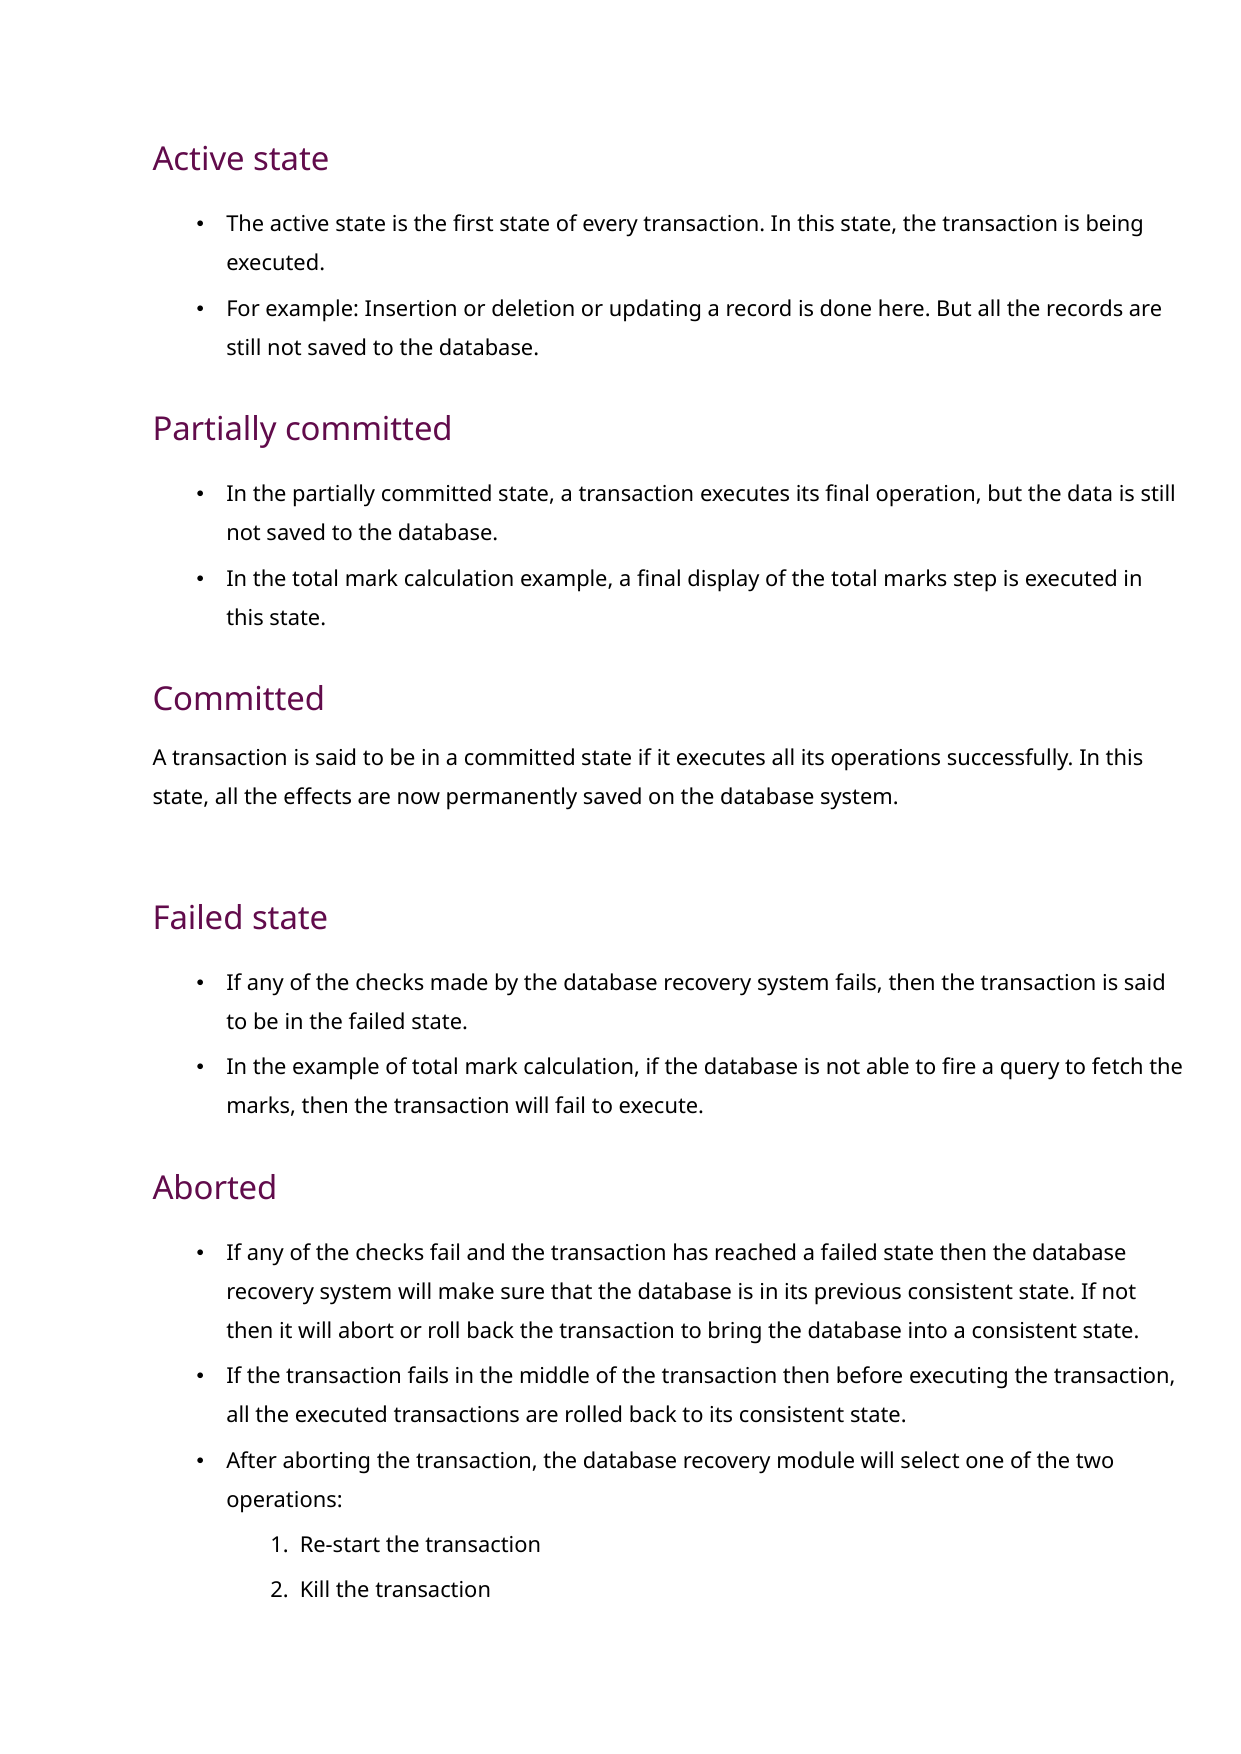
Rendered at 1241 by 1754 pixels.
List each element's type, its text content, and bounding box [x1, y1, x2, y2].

table_header States of Transaction In a database, the transaction can be in one of the following states - Active state The active state is the first state of every transaction. In this state, the transaction is being executed. For example: Insertion or deletion or updating a record is done here. But all the records are still not saved to the database. Partially committed In the partially committed state, a transaction executes its final operation, but the data is still not saved to the database. In the total mark calculation example, a final display of the total marks step is executed in this state. Committed A transaction is said to be in a committed state if it executes all its operations successfully. In this state, all the effects are now permanently saved on the database system. Failed state If any of the checks made by the database recovery system fails, then the transaction is said to be in the failed state. In the example of total mark calculation, if the database is not able to fire a query to fetch the marks, then the transaction will fail to execute. Aborted If any of the checks fail and the transaction has reached a failed state then the database recovery system will make sure that the database is in its previous consistent state. If not then it will abort or roll back the transaction to bring the database into a consistent state. If the transaction fails in the middle of the transaction then before executing the transaction, all the executed transactions are rolled back to its consistent state. After aborting the transaction, the database recovery module will select one of the two operations: Re-start the transaction Kill the transaction [118, 118, 1187, 1636]
